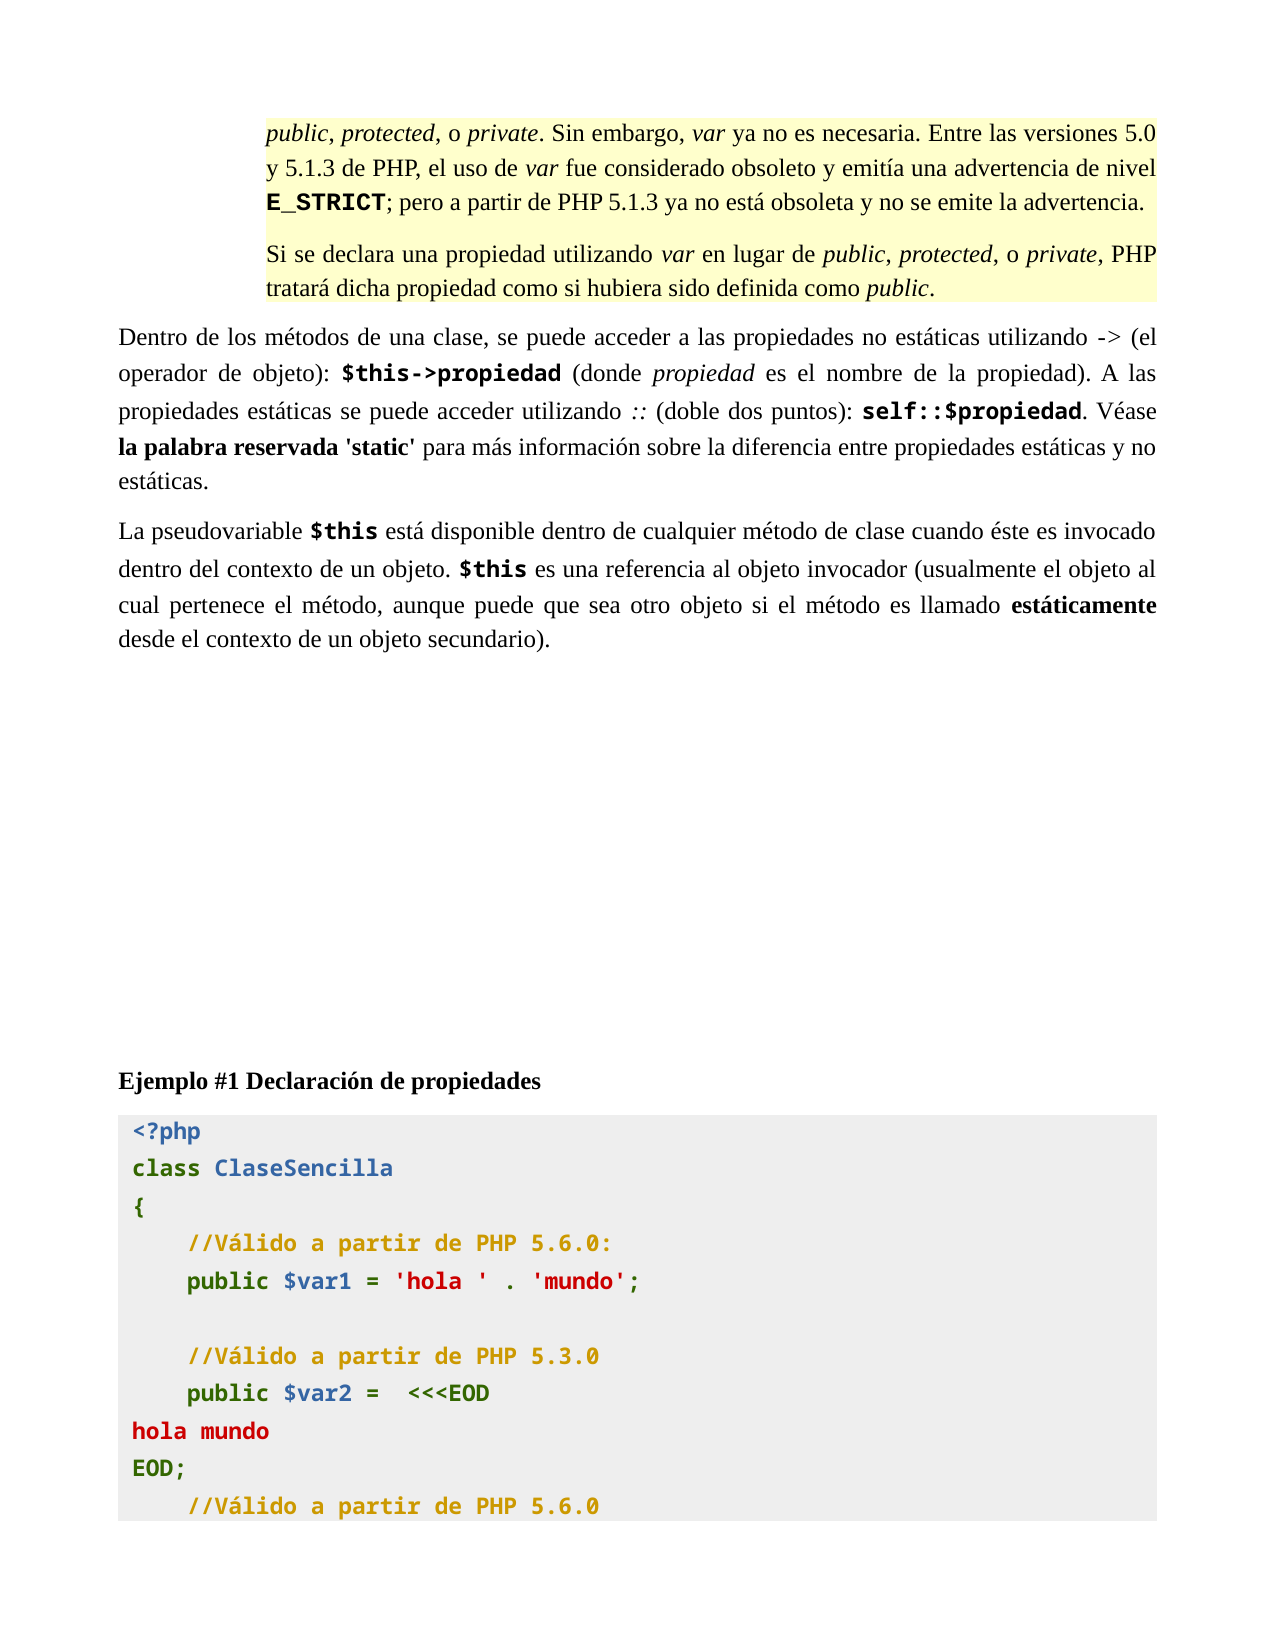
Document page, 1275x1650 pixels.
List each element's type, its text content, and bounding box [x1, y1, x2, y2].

text public, protected, o private. Sin embargo, var ya no es necesaria. Entre las versiones 5.0 y 5.1.3 de PHP, el uso de var fue considerado obsoleto y emitía una advertencia de nivel E_STRICT; pero a partir de PHP 5.1.3 ya no está obsoleta y no se emite la advertencia. [266, 118, 1157, 218]
text hola mundo [118, 1415, 1157, 1446]
text Ejemplo #1 Declaración de propiedades [118, 1066, 1157, 1094]
text //Válido a partir de PHP 5.6.0: [118, 1227, 1157, 1258]
text Dentro de los métodos de una clase, se puede acceder a las propiedades no estáticas utilizando -> (el operador de objeto): $this->propiedad (donde propiedad es el nombre de la propiedad). A las propiedades estáticas se puede acceder utilizando :: (doble dos puntos): self::$propiedad. Véase la palabra reservada 'static' para más información sobre la diferencia entre propiedades estáticas y no estáticas. [118, 322, 1157, 495]
text class ClaseSencilla [118, 1152, 1157, 1183]
text public $var2 = <<<EOD [118, 1377, 1157, 1408]
text public $var1 = 'hola ' . 'mundo'; [118, 1265, 1157, 1296]
text Si se declara una propiedad utilizando var en lugar de public, protected, o private, PHP tratará dicha propiedad como si hubiera sido definida como public. [266, 239, 1157, 302]
text La pseudovariable $this está disponible dentro de cualquier método de clase cuando éste es invocado dentro del contexto de un objeto. $this es una referencia al objeto invocador (usualmente el objeto al cual pertenece el método, aunque puede que sea otro objeto si el método es llamado estáticamente desde el contexto de un objeto secundario). [118, 515, 1157, 653]
text { [118, 1190, 1157, 1221]
text //Válido a partir de PHP 5.3.0 [118, 1340, 1157, 1371]
text <?php [118, 1115, 1157, 1146]
text //Válido a partir de PHP 5.6.0 [118, 1490, 1157, 1521]
text EOD; [118, 1452, 1157, 1483]
